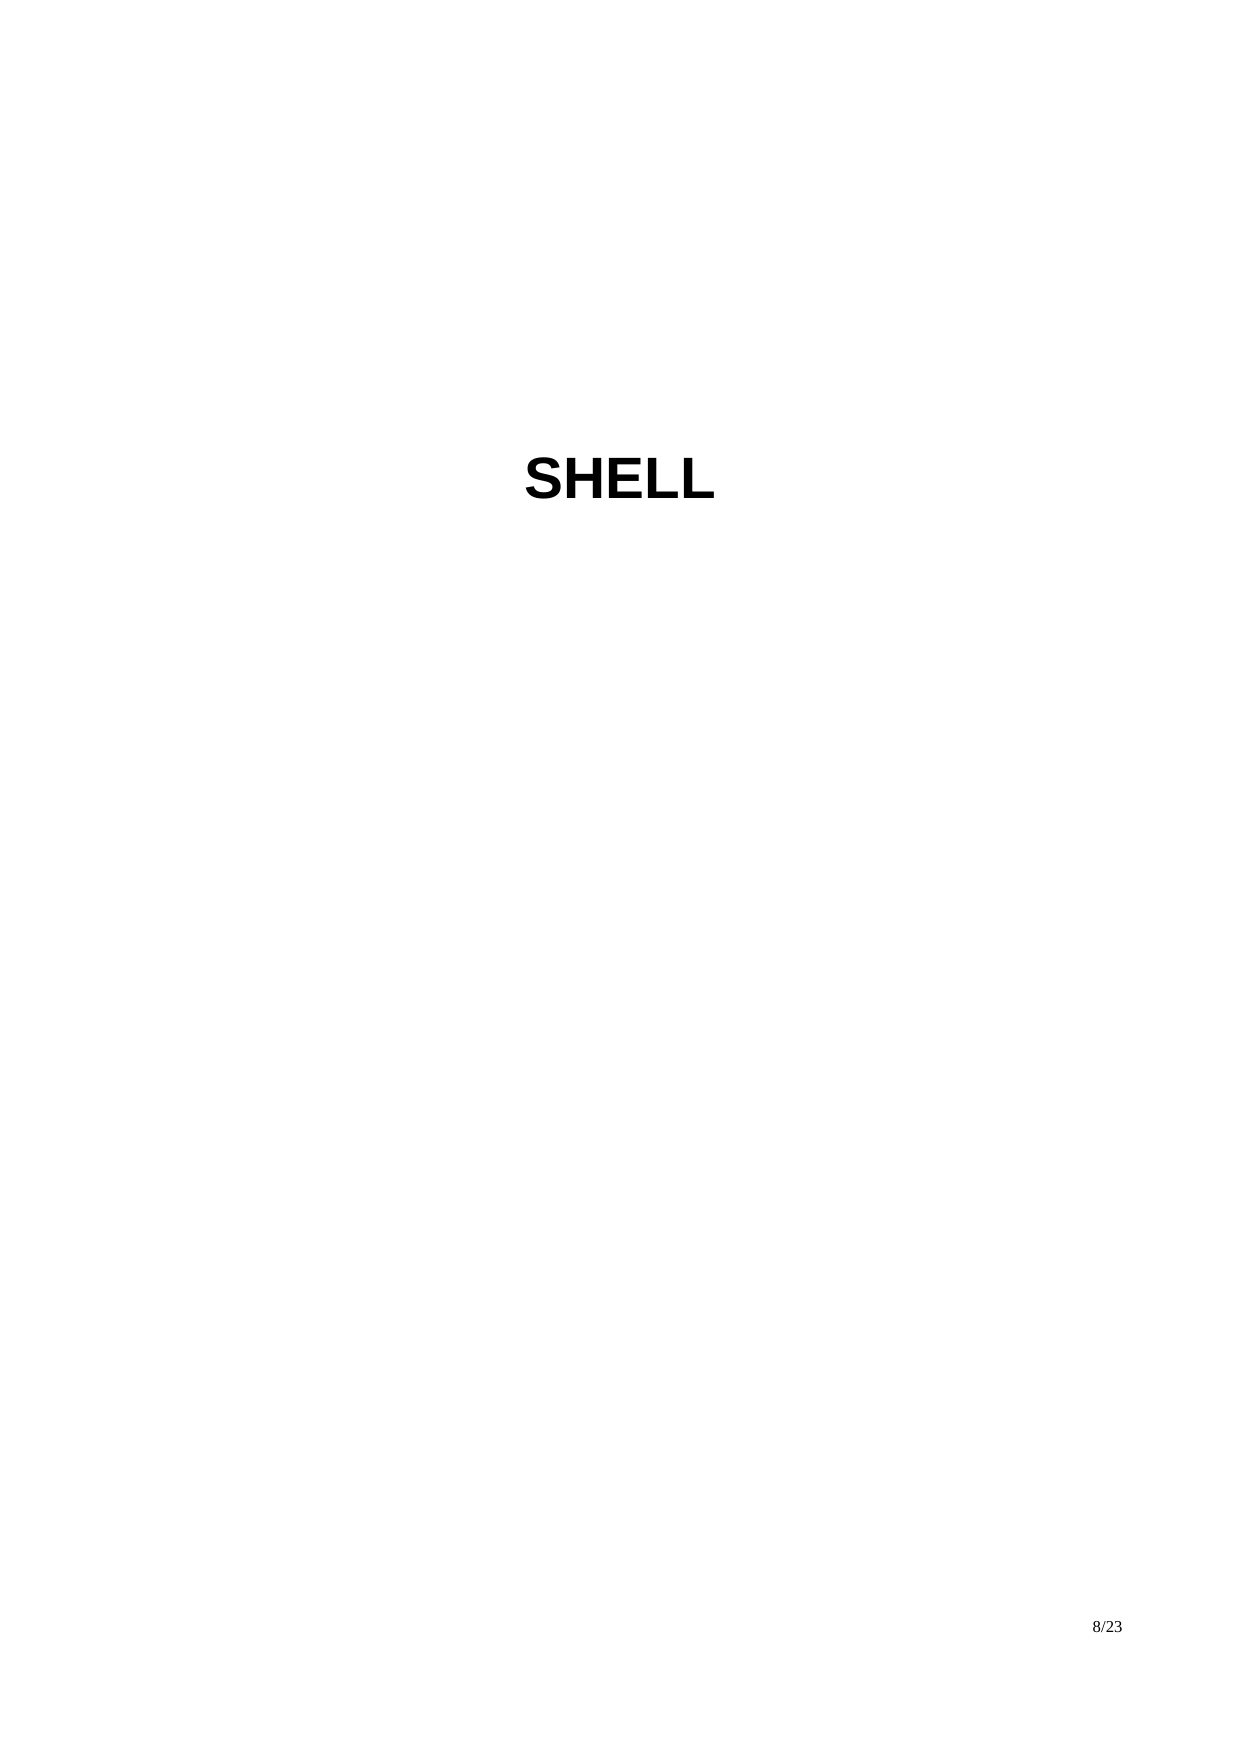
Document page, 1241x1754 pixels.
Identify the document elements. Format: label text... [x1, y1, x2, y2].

title SHELL [118, 443, 1122, 511]
